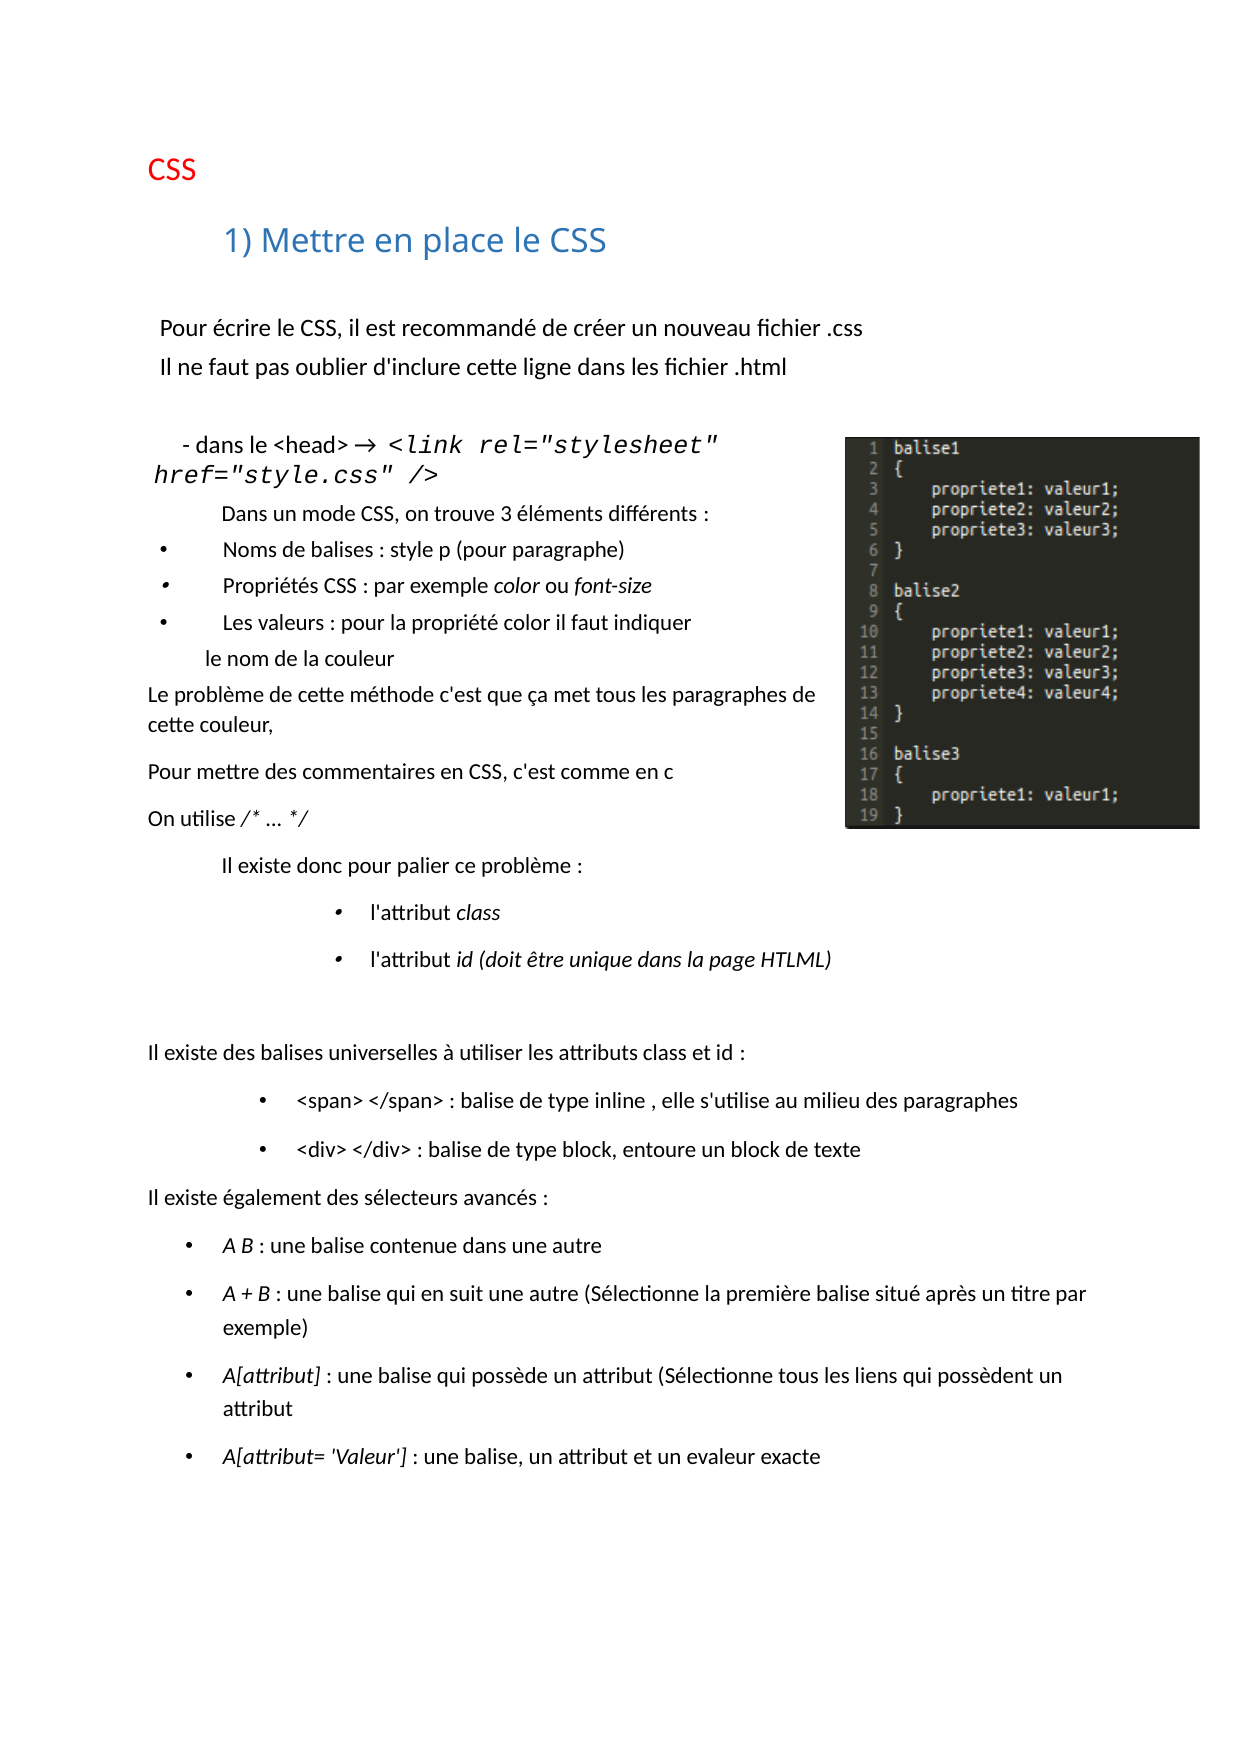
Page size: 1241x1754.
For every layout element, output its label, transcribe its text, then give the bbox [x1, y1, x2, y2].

text Il ne faut pas oublier d'inclure cette ligne dans les fichier .html [153, 351, 1087, 382]
text Il existe également des sélecteurs avancés : [148, 1183, 1093, 1211]
text On utilise /* … */ [148, 804, 1093, 832]
list <span> </span> : balise de type inline , elle s'utilise au milieu des paragraphes [259, 1087, 1093, 1114]
list l'attribut class [333, 898, 1093, 926]
list Les valeurs : pour la propriété color il faut indiquer [153, 608, 845, 636]
list Propriétés CSS : par exemple color ou font-size [153, 572, 845, 600]
picture [845, 437, 1200, 829]
text - dans le <head> → <link rel="stylesheet" href="style.css" /> [153, 429, 1087, 491]
text Il existe des balises universelles à utiliser les attributs class et id : [148, 1038, 1093, 1066]
list A B : une balise contenue dans une autre [185, 1231, 1093, 1259]
text Il existe donc pour palier ce problème : [148, 851, 1093, 879]
list A + B : une balise qui en suit une autre (Sélectionne la première balise situé après un titre par exemple) [185, 1279, 1093, 1341]
list Noms de balises : style p (pour paragraphe) [153, 536, 845, 563]
list A[attribut= 'Valeur'] : une balise, un attribut et un evaleur exacte [185, 1442, 1093, 1470]
text Pour mettre des commentaires en CSS, c'est comme en c [148, 757, 845, 785]
text Dans un mode CSS, on trouve 3 éléments différents : [153, 499, 845, 527]
list l'attribut id (doit être unique dans la page HTLML) [333, 945, 1093, 973]
list <div> </div> : balise de type block, entoure un block de texte [259, 1135, 1093, 1163]
subtitle 1) Mettre en place le CSS [185, 217, 1093, 262]
text Pour écrire le CSS, il est recommandé de créer un nouveau fichier .css [153, 312, 1087, 343]
list le nom de la couleur [153, 644, 845, 672]
text Le problème de cette méthode c'est que ça met tous les paragraphes de cette couleur, [148, 680, 845, 738]
list A[attribut] : une balise qui possède un attribut (Sélectionne tous les liens qui possèdent un attribut [185, 1361, 1093, 1422]
text CSS [148, 148, 1093, 188]
